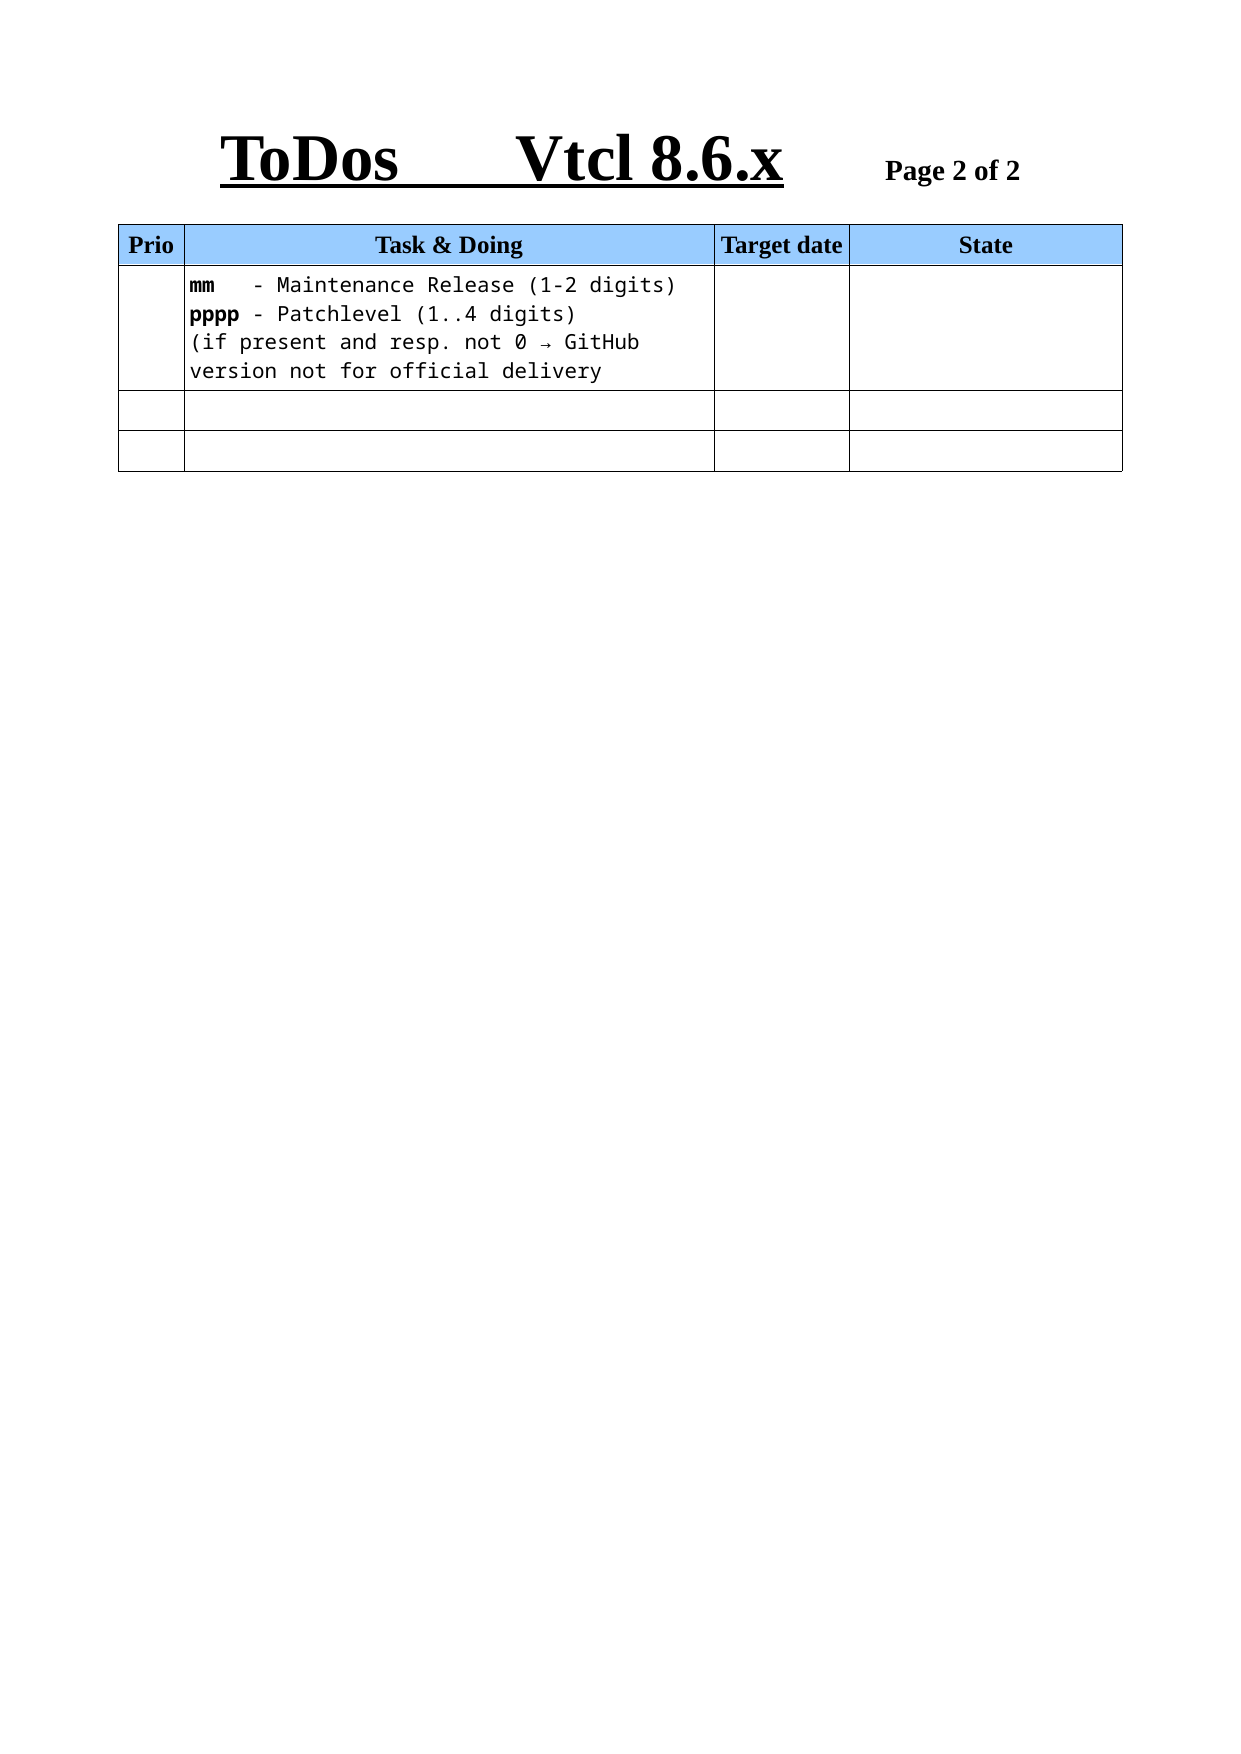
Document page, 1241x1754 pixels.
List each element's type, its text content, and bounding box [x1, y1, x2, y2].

table_cell [715, 391, 849, 430]
table_cell [119, 391, 184, 430]
table_cell mm - Maintenance Release (1-2 digits) pppp - Patchlevel (1..4 digits) (if present and resp. not 0 → GitHub version not for official delivery [185, 266, 714, 390]
table_cell [119, 431, 184, 471]
table_cell [185, 391, 714, 430]
table_cell [850, 391, 1122, 430]
table_cell [119, 266, 184, 390]
table_cell [850, 266, 1122, 390]
table_cell [715, 431, 849, 471]
table_header Prio [119, 225, 184, 264]
table_cell [715, 266, 849, 390]
table_header State [850, 225, 1122, 264]
table_header Task & Doing [185, 225, 714, 264]
table_header Target date [715, 225, 849, 264]
table_cell [850, 431, 1122, 471]
table_cell [185, 431, 714, 471]
